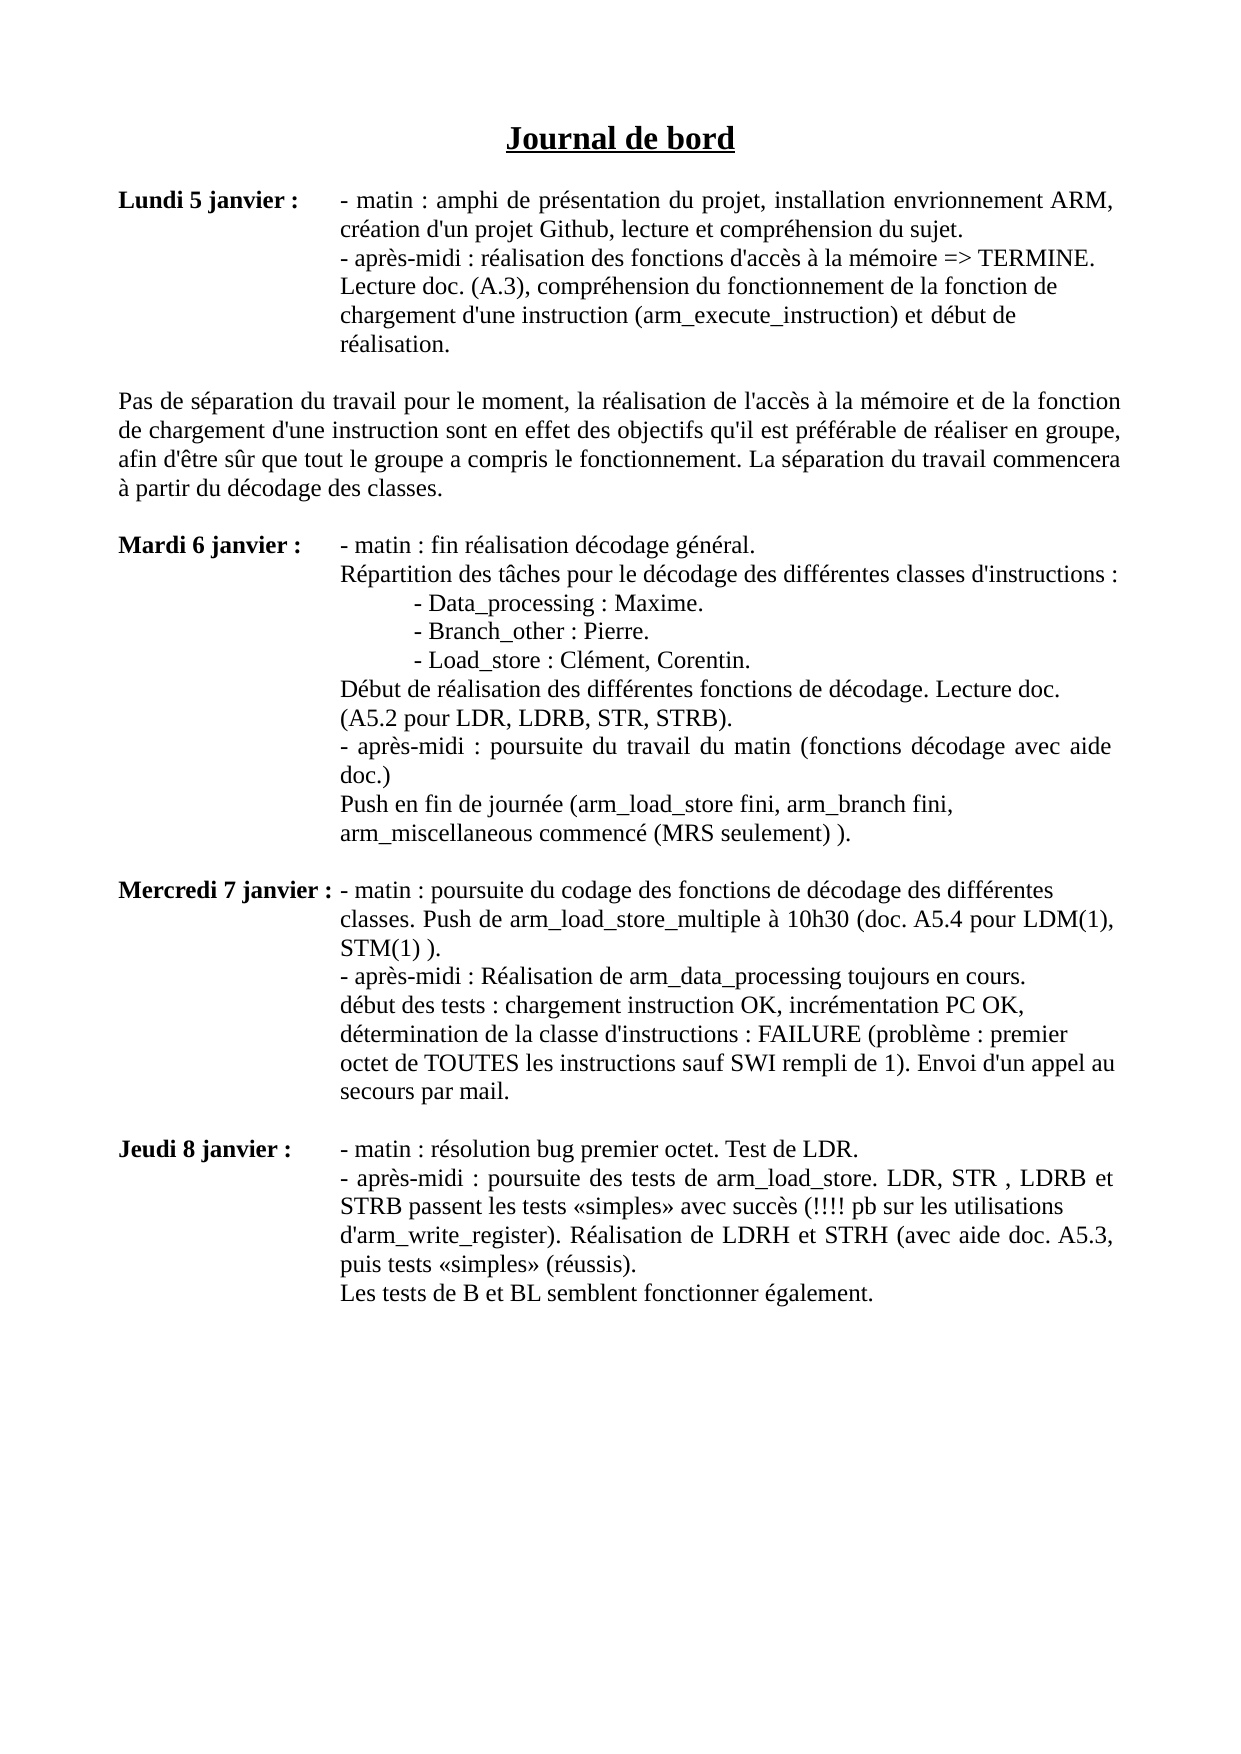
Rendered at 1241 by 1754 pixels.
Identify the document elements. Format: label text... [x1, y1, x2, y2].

text - Load_store : Clément, Corentin. [118, 645, 1122, 674]
text Mardi 6 janvier : - matin : fin réalisation décodage général. [118, 530, 1122, 559]
text Pas de séparation du travail pour le moment, la réalisation de l'accès à la mémoire et de la fonction de chargement d'une instruction sont en effet des objectifs qu'il est préférable de réaliser en groupe, afin d'être sûr que tout le groupe a compris le fonctionnement. La séparation du travail commencera à partir du décodage des classes. [118, 386, 1122, 501]
text début des tests : chargement instruction OK, incrémentation PC OK, détermination de la classe d'instructions : FAILURE (problème : premier octet de TOUTES les instructions sauf SWI rempli de 1). Envoi d'un appel au secours par mail. [118, 990, 1122, 1105]
text - après-midi : Réalisation de arm_data_processing toujours en cours. [118, 961, 1122, 990]
text Jeudi 8 janvier : - matin : résolution bug premier octet. Test de LDR. [118, 1134, 1122, 1163]
text Lecture doc. (A.3), compréhension du fonctionnement de la fonction de chargement d'une instruction (arm_execute_instruction) et début de réalisation. [118, 271, 1122, 358]
text - après-midi : poursuite des tests de arm_load_store. LDR, STR , LDRB et STRB passent les tests «simples» avec succès (!!!! pb sur les utilisations d'arm_write_register). Réalisation de LDRH et STRH (avec aide doc. A5.3, puis tests «simples» (réussis). [118, 1163, 1122, 1278]
text Journal de bord [118, 118, 1122, 156]
text - Data_processing : Maxime. [118, 588, 1122, 616]
text Début de réalisation des différentes fonctions de décodage. Lecture doc. (A5.2 pour LDR, LDRB, STR, STRB). [118, 674, 1122, 731]
text - après-midi : poursuite du travail du matin (fonctions décodage avec aide doc.) [118, 731, 1122, 789]
text Lundi 5 janvier : - matin : amphi de présentation du projet, installation envrionnement ARM, création d'un projet Github, lecture et compréhension du sujet. [118, 185, 1122, 243]
text Push en fin de journée (arm_load_store fini, arm_branch fini, arm_miscellaneous commencé (MRS seulement) ). [118, 789, 1122, 846]
text - Branch_other : Pierre. [118, 616, 1122, 645]
text Mercredi 7 janvier : - matin : poursuite du codage des fonctions de décodage des différentes classes. Push de arm_load_store_multiple à 10h30 (doc. A5.4 pour LDM(1), STM(1) ). [118, 875, 1122, 961]
text Les tests de B et BL semblent fonctionner également. [118, 1278, 1122, 1306]
text - après-midi : réalisation des fonctions d'accès à la mémoire => TERMINE. [118, 243, 1122, 271]
text Répartition des tâches pour le décodage des différentes classes d'instructions : [118, 559, 1122, 588]
